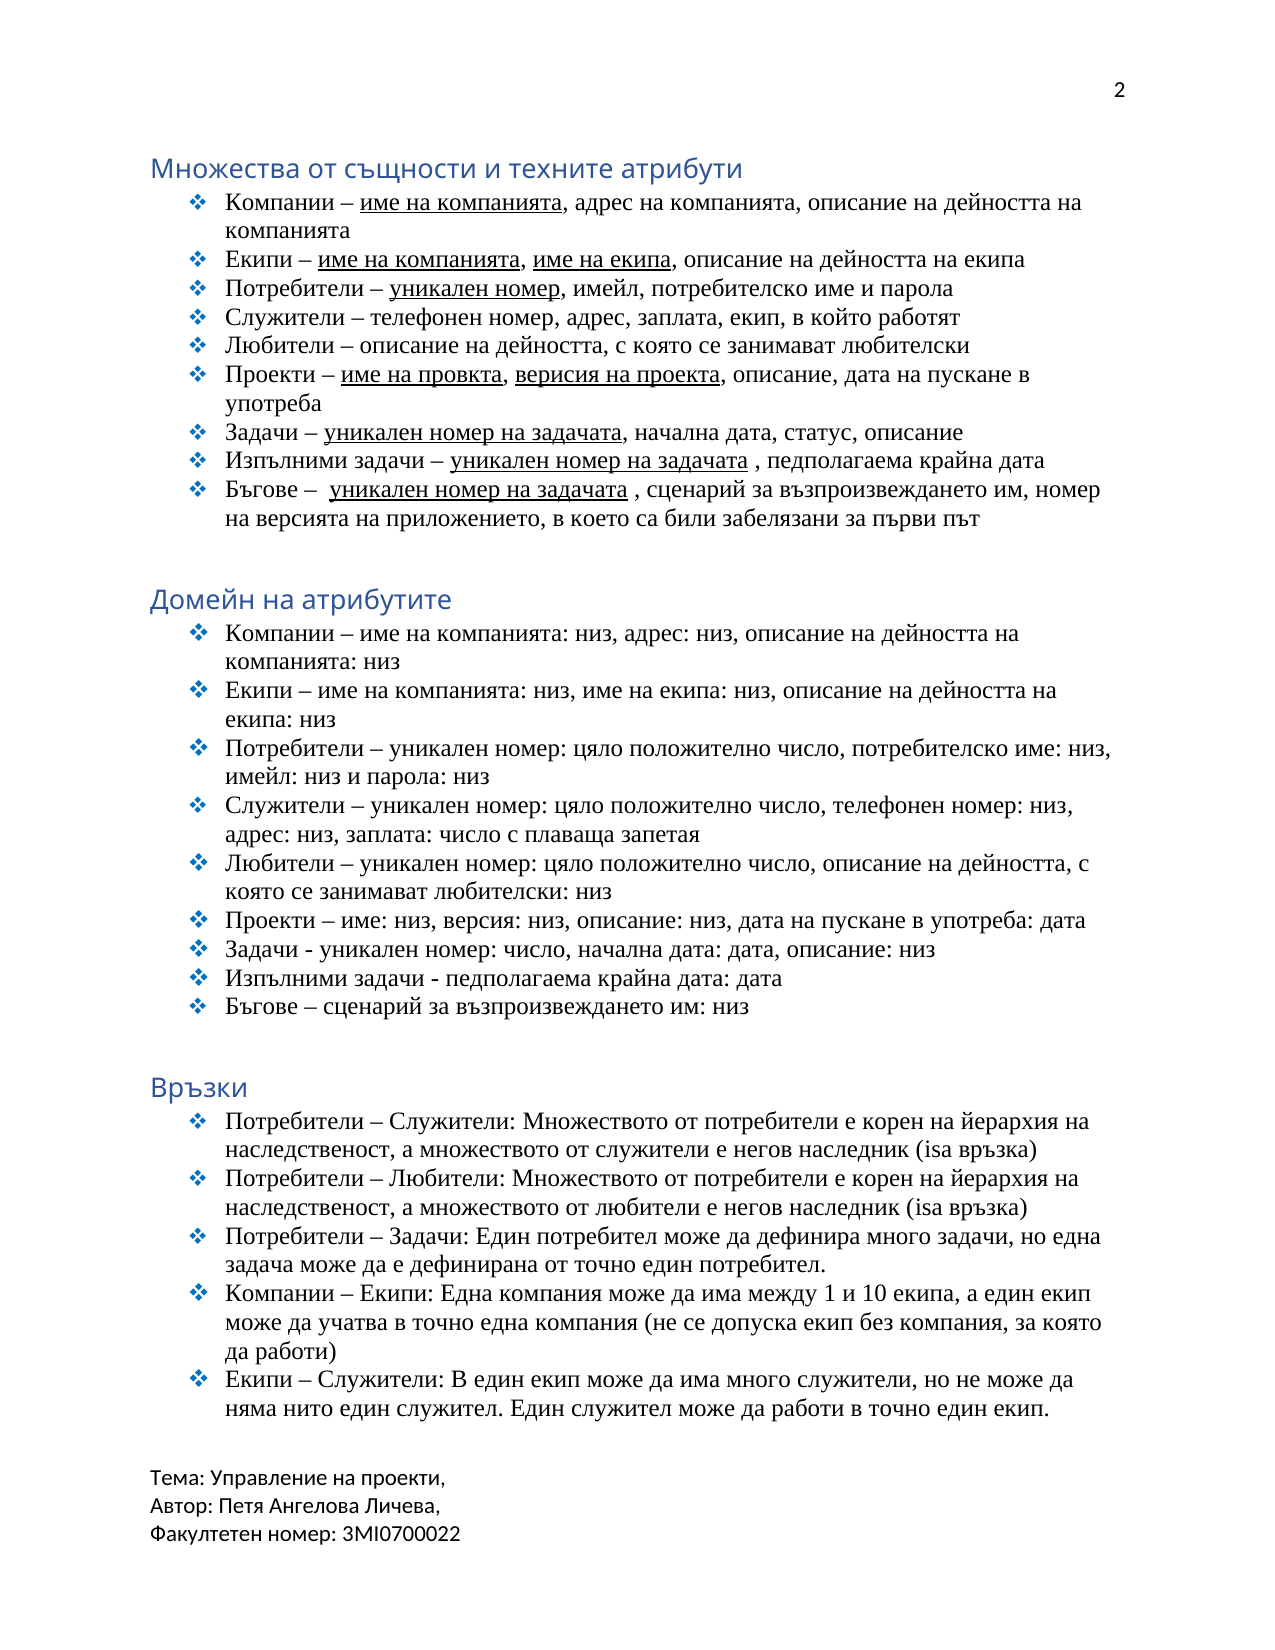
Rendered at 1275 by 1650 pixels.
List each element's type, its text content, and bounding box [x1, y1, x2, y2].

list Компании – име на компанията, адрес на компанията, описание на дейността на компанията [187, 187, 1125, 244]
list Задачи – уникален номер на задачата, начална дата, статус, описание [187, 417, 1125, 446]
list Служители – уникален номер: цяло положително число, телефонен номер: низ, адрес: низ, заплата: число с плаваща запетая [187, 790, 1125, 848]
list Екипи – име на компанията: низ, име на екипа: низ, описание на дейността на екипа: низ [187, 675, 1125, 733]
list Изпълними задачи - педполагаема крайна дата: дата [187, 963, 1125, 991]
list Потребители – Задачи: Един потребител може да дефинира много задачи, но една задача може да е дефинирана от точно един потребител. [187, 1221, 1125, 1278]
list Компании – име на компанията: низ, адрес: низ, описание на дейността на компанията: низ [187, 618, 1125, 675]
list Служители – телефонен номер, адрес, заплата, екип, в който работят [187, 302, 1125, 331]
list Бъгове – уникален номер на задачата , сценарий за възпроизвеждането им, номер на версията на приложението, в което са били забелязани за първи път [187, 474, 1125, 532]
list Потребители – Любители: Множеството от потребители е корен на йерархия на наследственост, а множеството от любители е негов наследник (isa връзка) [187, 1163, 1125, 1221]
subtitle Домейн на атрибутите [150, 581, 1125, 618]
subtitle Множества от същности и техните атрибути [150, 150, 1125, 187]
list Изпълними задачи – уникален номер на задачата , педполагаема крайна дата [187, 446, 1125, 474]
subtitle Връзки [150, 1069, 1125, 1106]
list Потребители – Служители: Множеството от потребители е корен на йерархия на наследственост, а множеството от служители е негов наследник (isa връзка) [187, 1106, 1125, 1163]
list Потребители – уникален номер, имейл, потребителско име и парола [187, 273, 1125, 302]
list Потребители – уникален номер: цяло положително число, потребителско име: низ, имейл: низ и парола: низ [187, 733, 1125, 790]
list Проекти – име на провкта, верисия на проекта, описание, дата на пускане в употреба [187, 359, 1125, 417]
list Бъгове – сценарий за възпроизвеждането им: низ [187, 991, 1125, 1020]
list Екипи – Служители: В един екип може да има много служители, но не може да няма нито един служител. Един служител може да работи в точно един екип. [187, 1364, 1125, 1422]
list Екипи – име на компанията, име на екипа, описание на дейността на екипа [187, 244, 1125, 273]
list Компании – Екипи: Една компания може да има между 1 и 10 екипа, а един екип може да учатва в точно една компания (не се допуска екип без компания, за която да работи) [187, 1278, 1125, 1364]
list Задачи - уникален номер: число, начална дата: дата, описание: низ [187, 934, 1125, 963]
list Любители – описание на дейността, с която се занимават любителски [187, 331, 1125, 359]
list Проекти – име: низ, версия: низ, описание: низ, дата на пускане в употреба: дата [187, 905, 1125, 934]
list Любители – уникален номер: цяло положително число, описание на дейността, с която се занимават любителски: низ [187, 848, 1125, 905]
